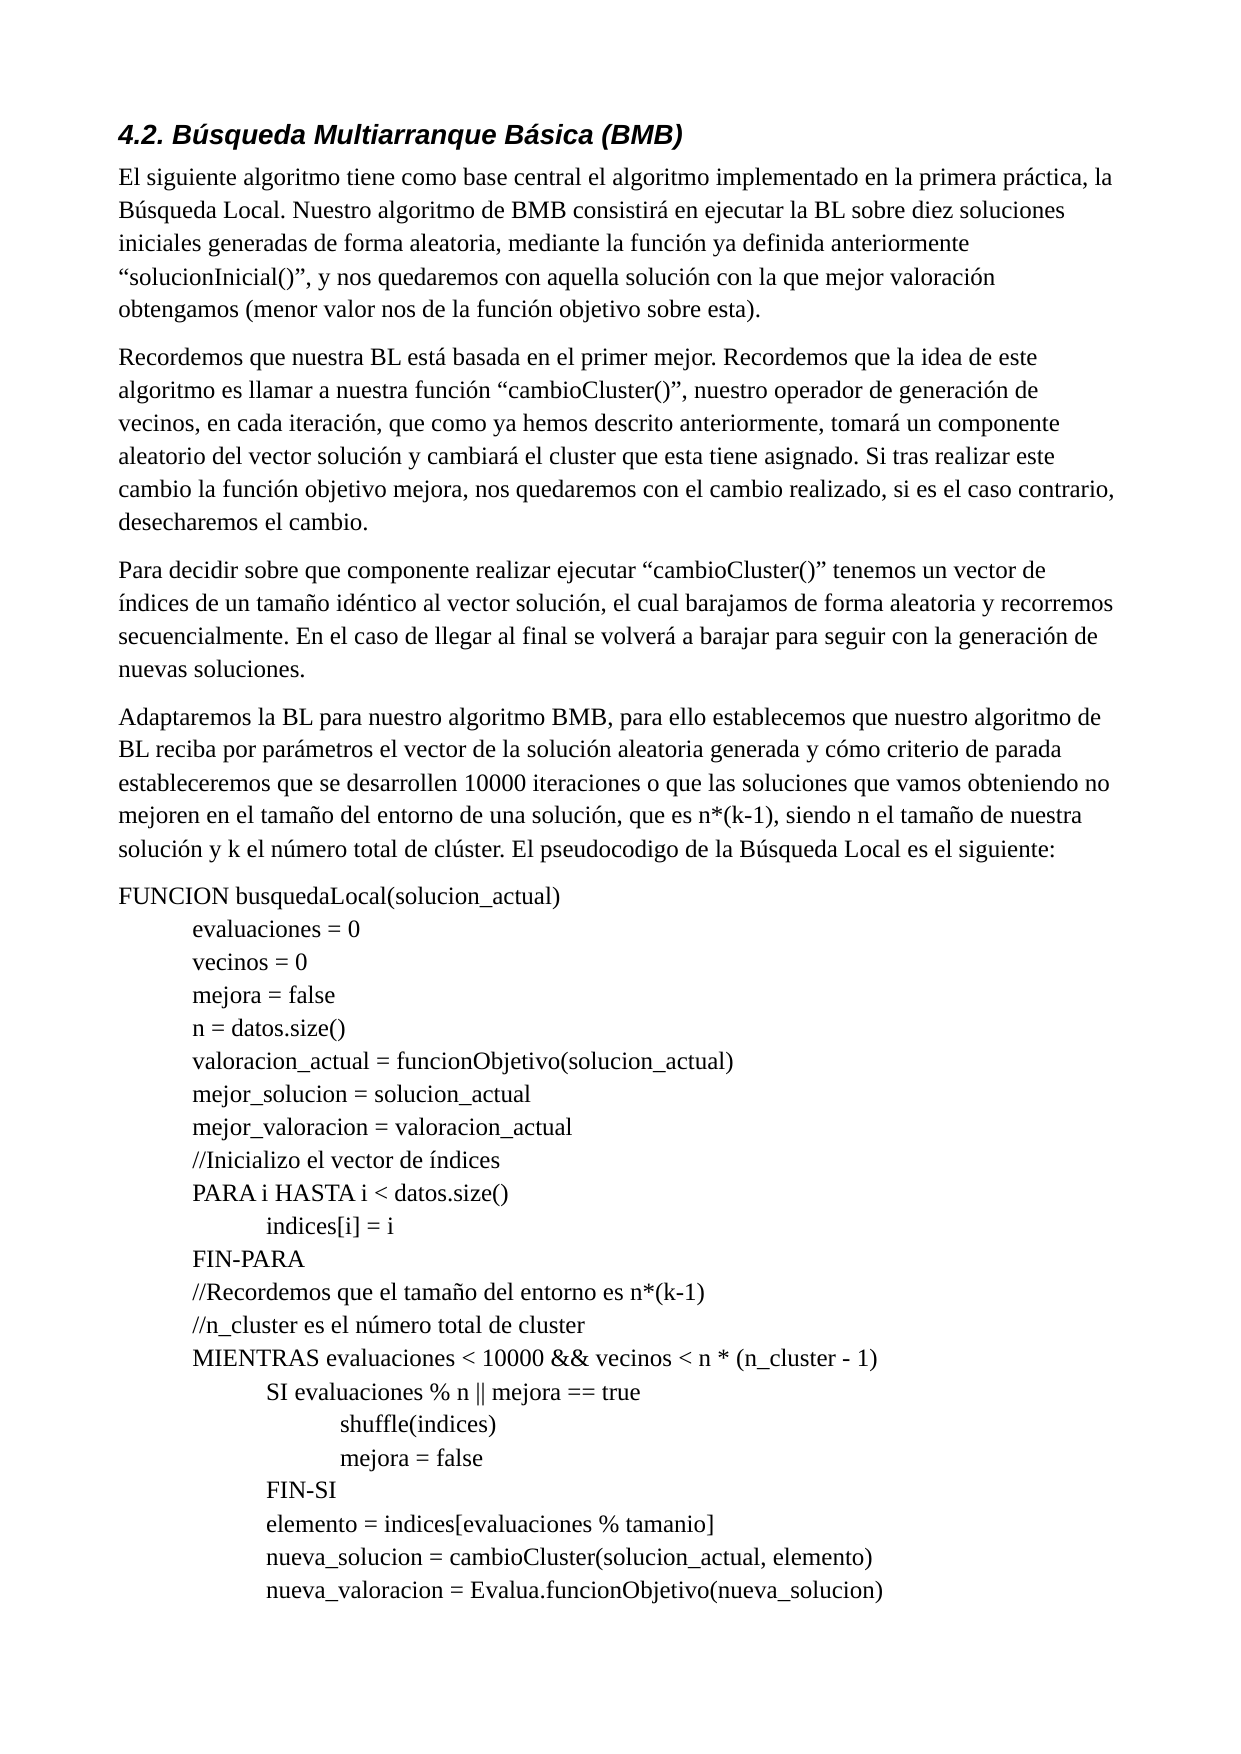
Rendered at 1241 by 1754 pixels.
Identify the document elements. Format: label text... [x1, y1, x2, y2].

text //n_cluster es el número total de cluster [118, 1311, 1122, 1339]
text mejor_valoracion = valoracion_actual [118, 1112, 1122, 1141]
text indices[i] = i [118, 1211, 1122, 1240]
text FIN-SI [118, 1476, 1122, 1504]
text El siguiente algoritmo tiene como base central el algoritmo implementado en la primera práctica, la Búsqueda Local. Nuestro algoritmo de BMB consistirá en ejecutar la BL sobre diez soluciones iniciales generadas de forma aleatoria, mediante la función ya definida anteriormente “solucionInicial()”, y nos quedaremos con aquella solución con la que mejor valoración obtengamos (menor valor nos de la función objetivo sobre esta). [118, 162, 1122, 323]
text nueva_valoracion = Evalua.funcionObjetivo(nueva_solucion) [118, 1575, 1122, 1603]
text Para decidir sobre que componente realizar ejecutar “cambioCluster()” tenemos un vector de índices de un tamaño idéntico al vector solución, el cual barajamos de forma aleatoria y recorremos secuencialmente. En el caso de llegar al final se volverá a barajar para seguir con la generación de nuevas soluciones. [118, 555, 1122, 683]
text MIENTRAS evaluaciones < 10000 && vecinos < n * (n_cluster - 1) [118, 1343, 1122, 1372]
text mejora = false [118, 1443, 1122, 1471]
text mejor_solucion = solucion_actual [118, 1079, 1122, 1108]
text SI evaluaciones % n || mejora == true [118, 1377, 1122, 1405]
text PARA i HASTA i < datos.size() [118, 1178, 1122, 1207]
text //Recordemos que el tamaño del entorno es n*(k-1) [118, 1277, 1122, 1306]
subtitle 4.2. Búsqueda Multiarranque Básica (BMB) [118, 118, 1122, 150]
text //Inicializo el vector de índices [118, 1145, 1122, 1174]
text shuffle(indices) [118, 1409, 1122, 1438]
text nueva_solucion = cambioCluster(solucion_actual, elemento) [118, 1542, 1122, 1570]
text elemento = indices[evaluaciones % tamanio] [118, 1509, 1122, 1537]
text vecinos = 0 [118, 947, 1122, 976]
text FIN-PARA [118, 1244, 1122, 1273]
text Adaptaremos la BL para nuestro algoritmo BMB, para ello establecemos que nuestro algoritmo de BL reciba por parámetros el vector de la solución aleatoria generada y cómo criterio de parada estableceremos que se desarrollen 10000 iteraciones o que las soluciones que vamos obteniendo no mejoren en el tamaño del entorno de una solución, que es n*(k-1), siendo n el tamaño de nuestra solución y k el número total de clúster. El pseudocodigo de la Búsqueda Local es el siguiente: [118, 702, 1122, 862]
text FUNCION busquedaLocal(solucion_actual) [118, 881, 1122, 910]
text evaluaciones = 0 [118, 914, 1122, 943]
text mejora = false [118, 980, 1122, 1009]
text valoracion_actual = funcionObjetivo(solucion_actual) [118, 1046, 1122, 1075]
text n = datos.size() [118, 1013, 1122, 1042]
text Recordemos que nuestra BL está basada en el primer mejor. Recordemos que la idea de este algoritmo es llamar a nuestra función “cambioCluster()”, nuestro operador de generación de vecinos, en cada iteración, que como ya hemos descrito anteriormente, tomará un componente aleatorio del vector solución y cambiará el cluster que esta tiene asignado. Si tras realizar este cambio la función objetivo mejora, nos quedaremos con el cambio realizado, si es el caso contrario, desecharemos el cambio. [118, 342, 1122, 536]
